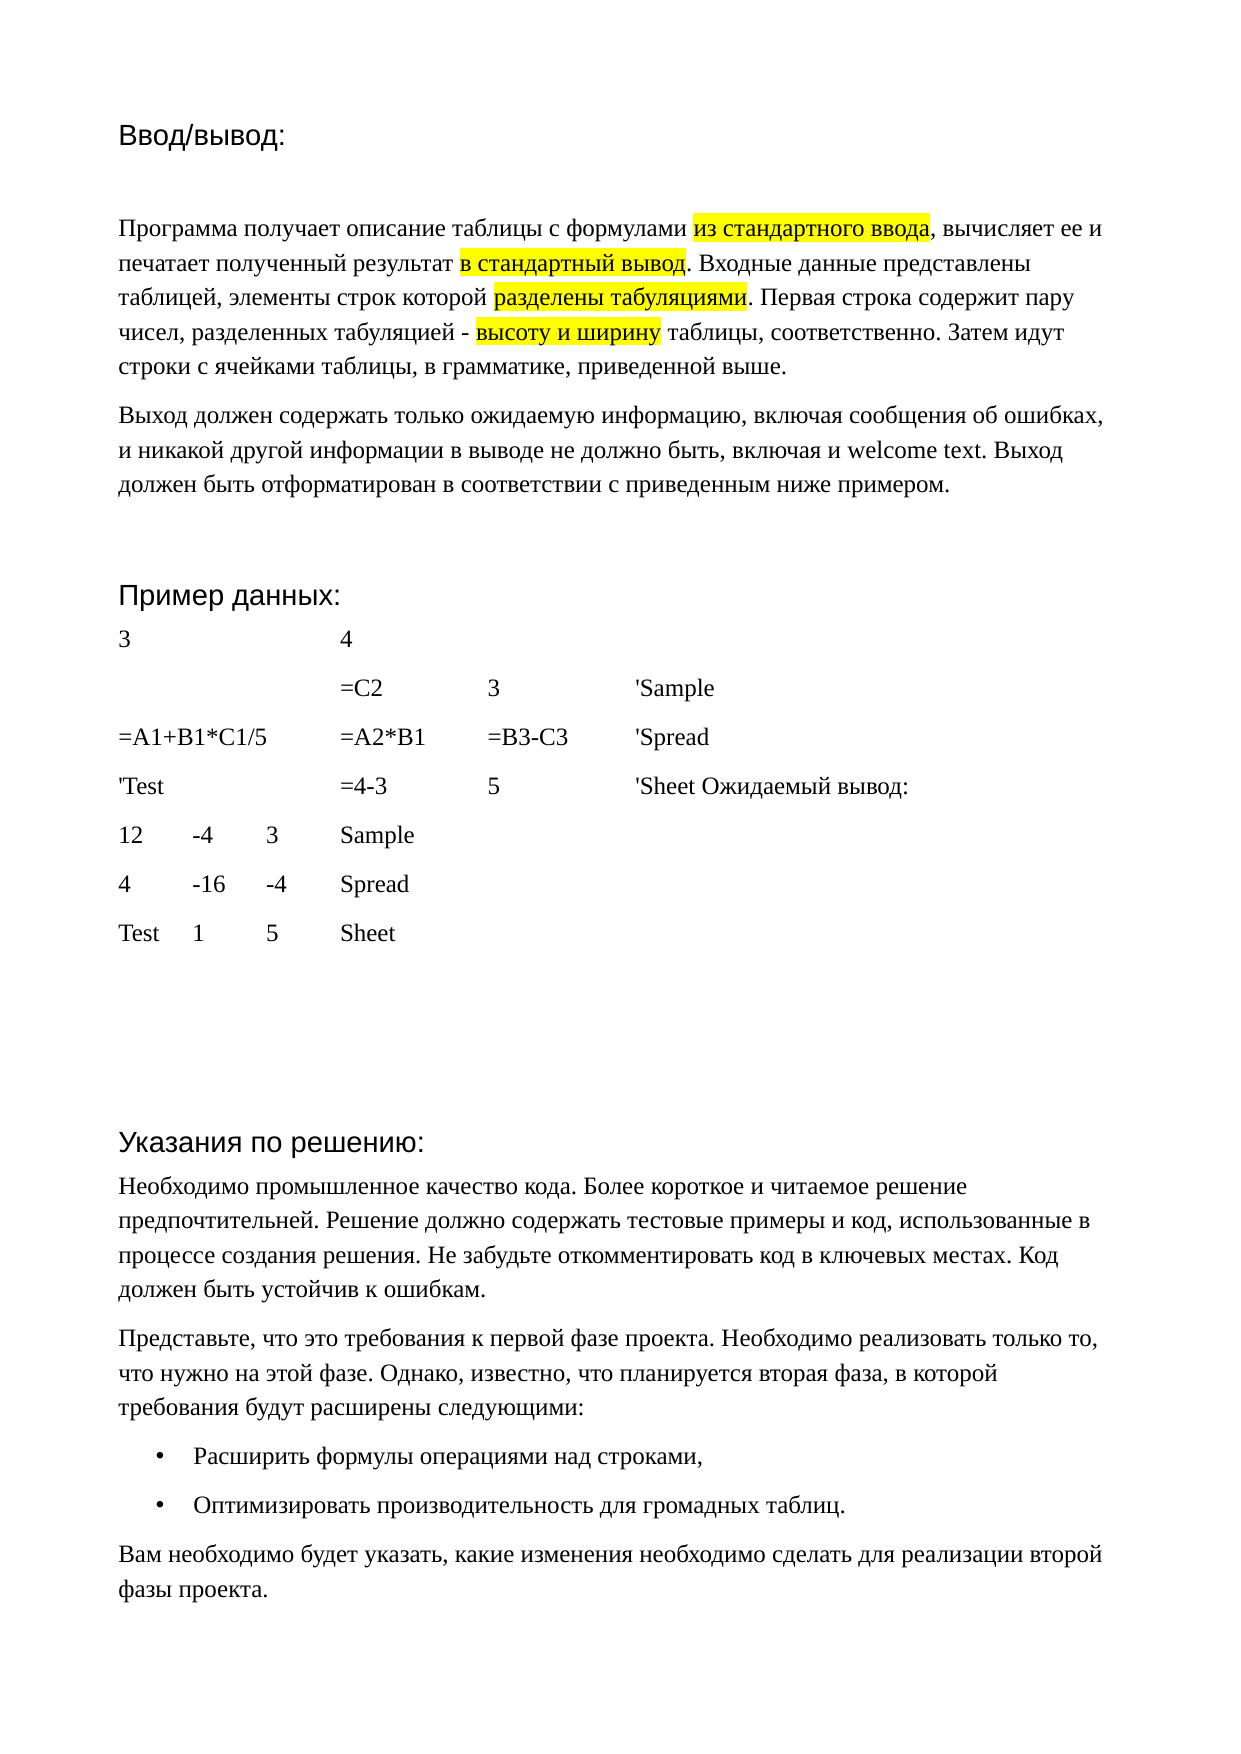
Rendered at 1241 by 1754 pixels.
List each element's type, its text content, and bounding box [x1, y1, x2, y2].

subtitle Указания по решению: [118, 1125, 1122, 1158]
text Выход должен содержать только ожидаемую информацию, включая сообщения об ошибках, и никакой другой информации в выводе не должно быть, включая и welcome text. Выход должен быть отформатирован в соответствии с приведенным ниже примером. [118, 400, 1122, 498]
text 4 -16 -4 Spread [118, 869, 1122, 898]
text =A1+B1*C1/5 =A2*B1 =B3-C3 'Spread [118, 722, 1122, 751]
text Test 1 5 Sheet [118, 918, 1122, 947]
text 3 4 [118, 624, 1122, 652]
text Вам необходимо будет указать, какие изменения необходимо сделать для реализации второй фазы проекта. [118, 1539, 1122, 1603]
text Программа получает описание таблицы с формулами из стандартного ввода, вычисляет ее и печатает полученный результат в стандартный вывод. Входные данные представлены таблицей, элементы строк которой разделены табуляциями. Первая строка содержит пару чисел, разделенных табуляцией - высоту и ширину таблицы, соответственно. Затем идут строки с ячейками таблицы, в грамматике, приведенной выше. [118, 213, 1122, 380]
text Необходимо промышленное качество кода. Более короткое и читаемое решение предпочтительней. Решение должно содержать тестовые примеры и код, использованные в процессе создания решения. Не забудьте откомментировать код в ключевых местах. Код должен быть устойчив к ошибкам. [118, 1171, 1122, 1303]
text 12 -4 3 Sample [118, 820, 1122, 849]
list Расширить формулы операциями над строками, [156, 1441, 1122, 1470]
list Оптимизировать производительность для громадных таблиц. [156, 1490, 1122, 1519]
subtitle Ввод/вывод: [118, 118, 1122, 152]
text Представьте, что это требования к первой фазе проекта. Необходимо реализовать только то, что нужно на этой фазе. Однако, известно, что планируется вторая фаза, в которой требования будут расширены следующими: [118, 1323, 1122, 1421]
subtitle Пример данных: [118, 578, 1122, 611]
text =C2 3 'Sample [118, 673, 1122, 702]
text 'Test =4-3 5 'Sheet Ожидаемый вывод: [118, 771, 1122, 800]
